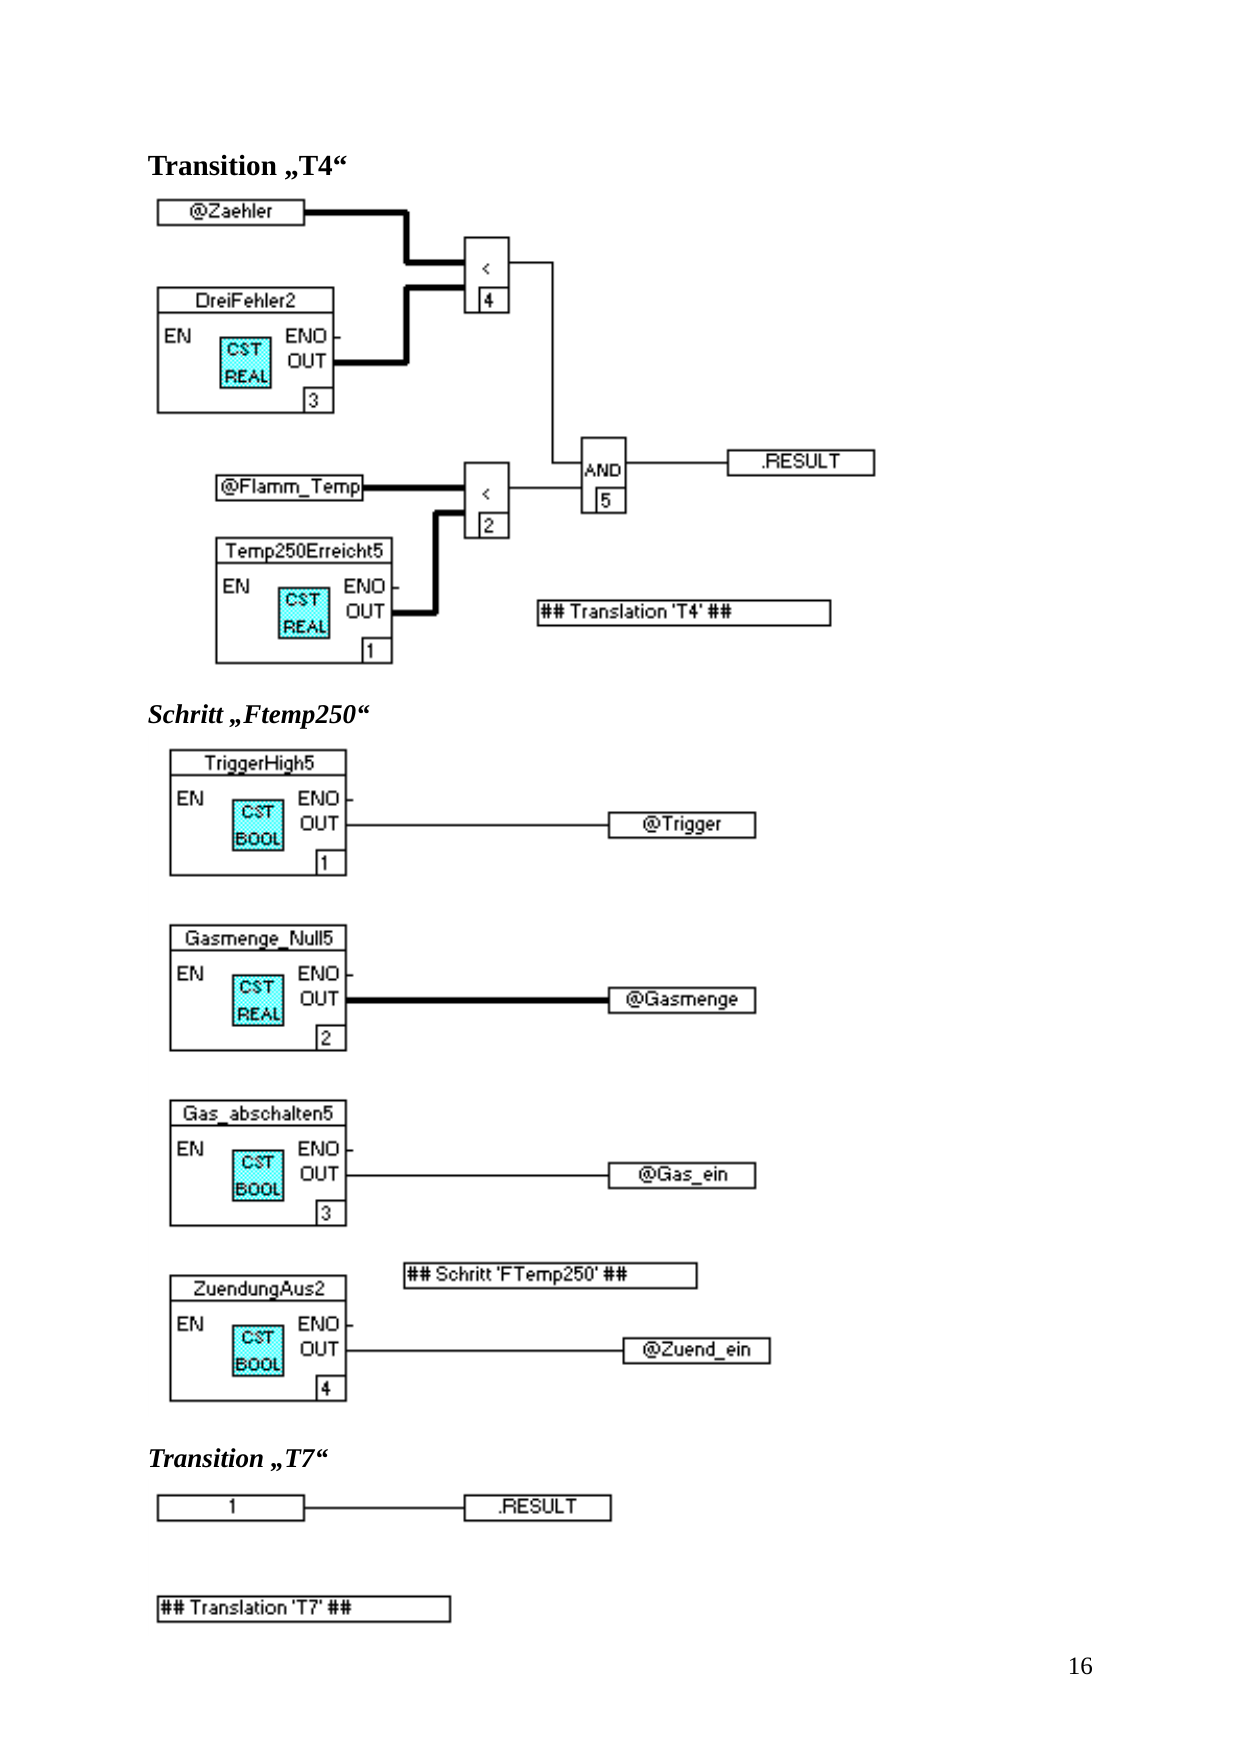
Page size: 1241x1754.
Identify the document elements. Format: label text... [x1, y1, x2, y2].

picture [147, 735, 786, 1417]
subtitle Schritt „Ftemp250“ [148, 698, 1093, 729]
subtitle Transition „T7“ [148, 1442, 1093, 1473]
subtitle Transition „T4“ [148, 148, 1093, 181]
picture [147, 187, 882, 673]
picture [147, 1479, 627, 1636]
